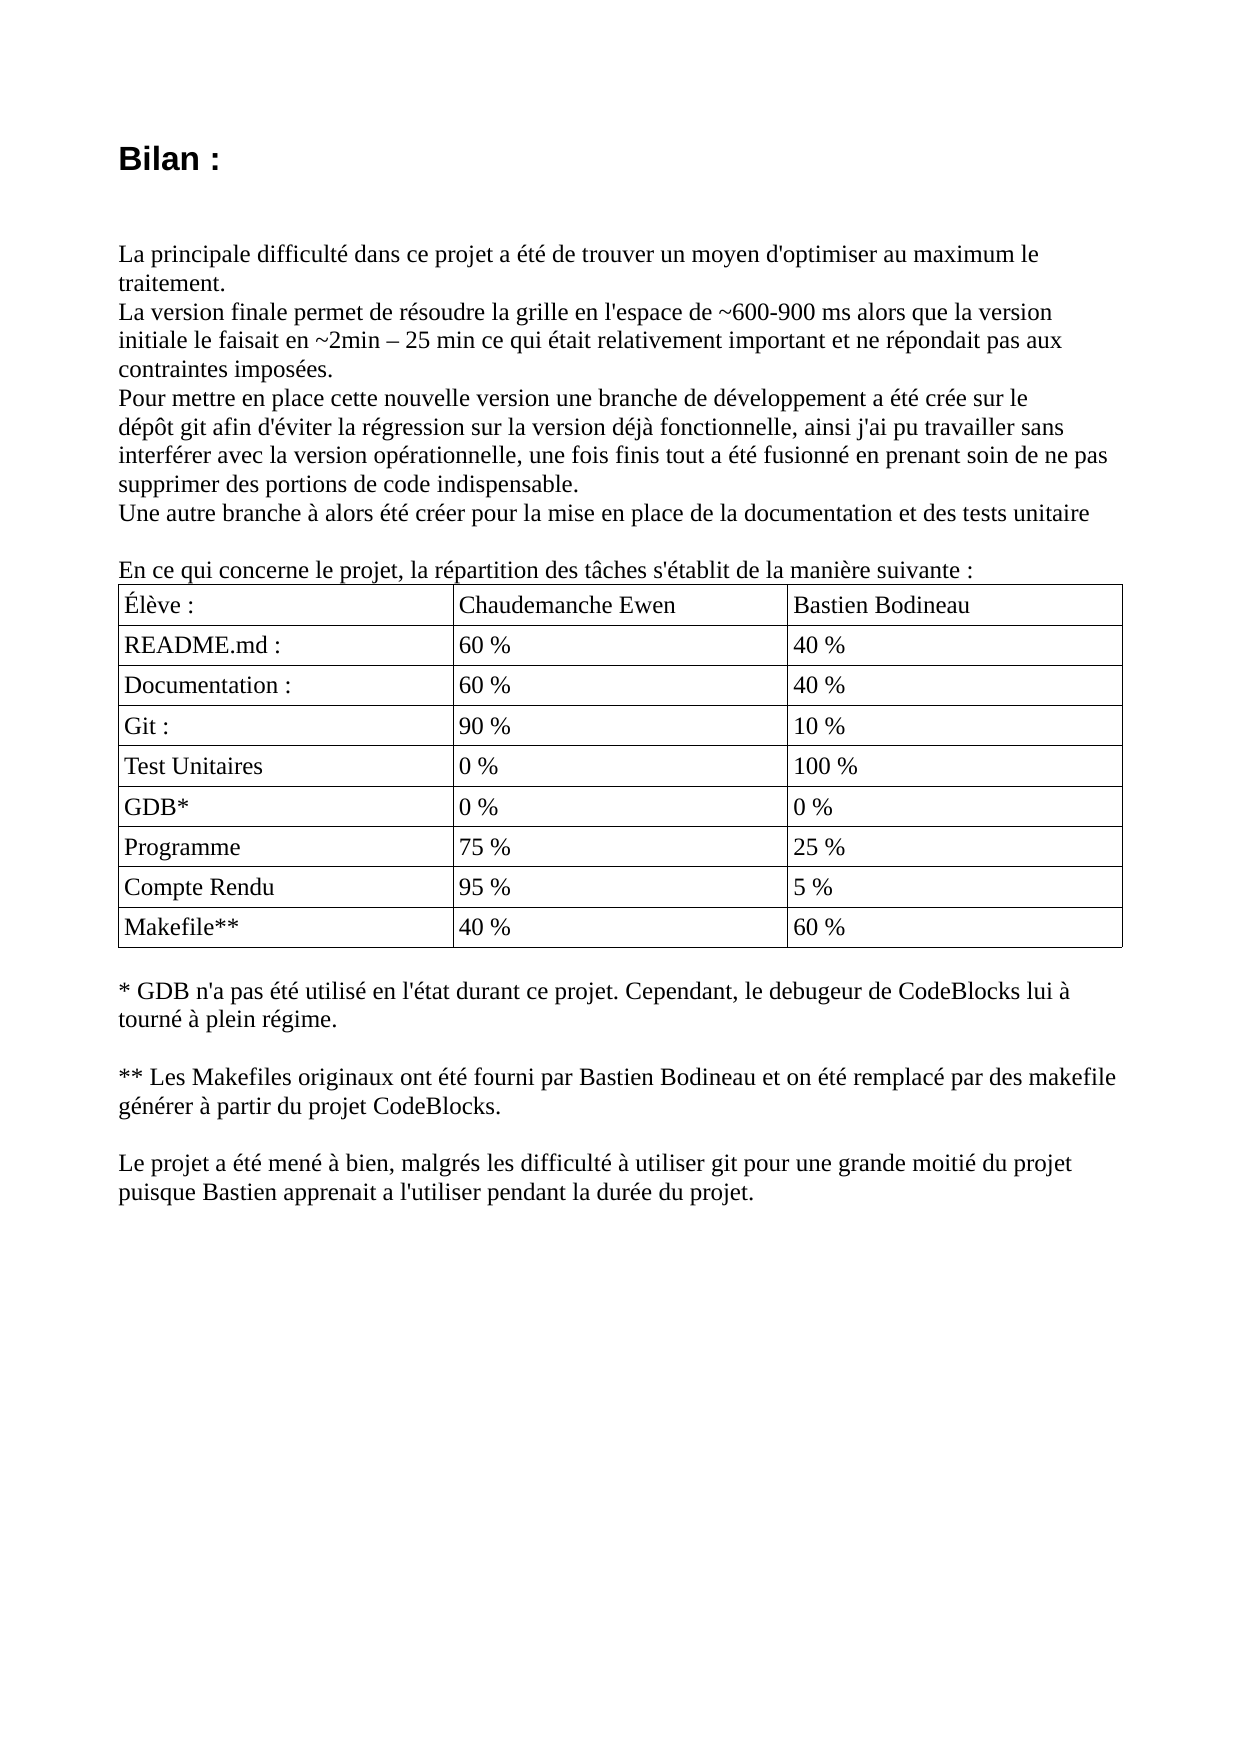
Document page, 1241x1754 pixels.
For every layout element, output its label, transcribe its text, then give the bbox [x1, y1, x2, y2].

subtitle Bilan : [118, 139, 1122, 178]
table_cell 10 % [788, 706, 1122, 745]
text ** Les Makefiles originaux ont été fourni par Bastien Bodineau et on été remplacé par des makefile générer à partir du projet CodeBlocks. [118, 1062, 1122, 1119]
table_cell 95 % [454, 867, 787, 907]
text supprimer des portions de code indispensable. [118, 469, 1122, 498]
table_cell 0 % [454, 787, 787, 826]
table_header Élève : [119, 585, 453, 624]
table_cell 0 % [454, 746, 787, 786]
text * GDB n'a pas été utilisé en l'état durant ce projet. Cependant, le debugeur de CodeBlocks lui à tourné à plein régime. [118, 976, 1122, 1033]
text Le projet a été mené à bien, malgrés les difficulté à utiliser git pour une grande moitié du projet puisque Bastien apprenait a l'utiliser pendant la durée du projet. [118, 1148, 1122, 1206]
table_cell Makefile** [119, 908, 453, 947]
table_cell README.md : [119, 626, 453, 665]
table_cell Compte Rendu [119, 867, 453, 907]
table_cell 100 % [788, 746, 1122, 786]
table_cell 75 % [454, 827, 787, 866]
table_cell 25 % [788, 827, 1122, 866]
table_cell 40 % [788, 626, 1122, 665]
text interférer avec la version opérationnelle, une fois finis tout a été fusionné en prenant soin de ne pas [118, 440, 1122, 469]
text La principale difficulté dans ce projet a été de trouver un moyen d'optimiser au maximum le [118, 239, 1122, 268]
text dépôt git afin d'éviter la régression sur la version déjà fonctionnelle, ainsi j'ai pu travailler sans [118, 412, 1122, 440]
text contraintes imposées. [118, 354, 1122, 383]
table_cell 40 % [788, 666, 1122, 705]
table_cell Programme [119, 827, 453, 866]
text Pour mettre en place cette nouvelle version une branche de développement a été crée sur le [118, 383, 1122, 412]
text traitement. [118, 268, 1122, 297]
text Une autre branche à alors été créer pour la mise en place de la documentation et des tests unitaire [118, 498, 1122, 527]
table_cell Git : [119, 706, 453, 745]
table_cell Documentation : [119, 666, 453, 705]
table_cell 0 % [788, 787, 1122, 826]
text initiale le faisait en ~2min – 25 min ce qui était relativement important et ne répondait pas aux [118, 325, 1122, 354]
text La version finale permet de résoudre la grille en l'espace de ~600-900 ms alors que la version [118, 297, 1122, 325]
text En ce qui concerne le projet, la répartition des tâches s'établit de la manière suivante : [118, 555, 1122, 584]
table_cell 40 % [454, 908, 787, 947]
table_cell 90 % [454, 706, 787, 745]
table_cell 5 % [788, 867, 1122, 907]
table_cell GDB* [119, 787, 453, 826]
table_cell 60 % [454, 666, 787, 705]
table_header Bastien Bodineau [788, 585, 1122, 624]
table_cell Test Unitaires [119, 746, 453, 786]
table_cell 60 % [454, 626, 787, 665]
table_header Chaudemanche Ewen [454, 585, 787, 624]
table_cell 60 % [788, 908, 1122, 947]
